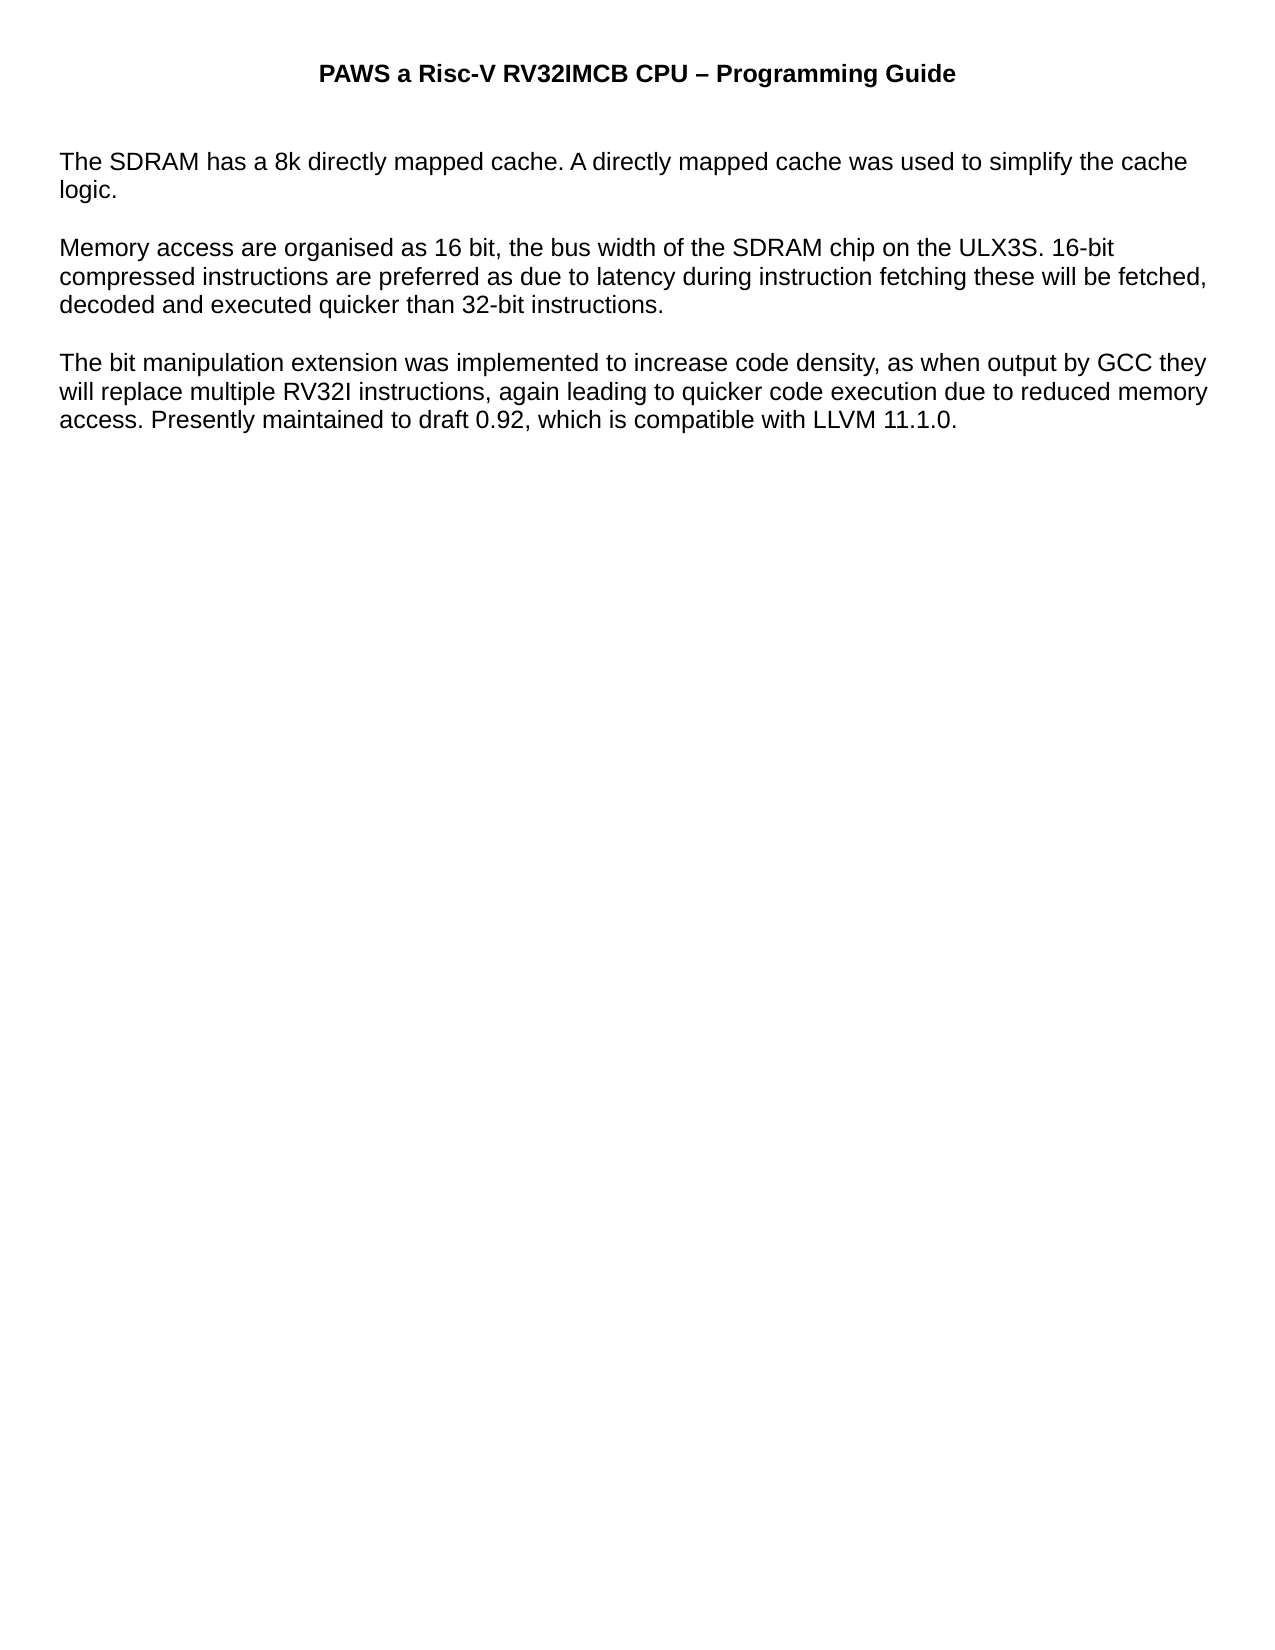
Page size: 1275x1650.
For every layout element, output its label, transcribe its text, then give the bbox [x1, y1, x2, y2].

text Memory access are organised as 16 bit, the bus width of the SDRAM chip on the ULX3S. 16-bit compressed instructions are preferred as due to latency during instruction fetching these will be fetched, decoded and executed quicker than 32-bit instructions. [59, 233, 1216, 319]
text The SDRAM has a 8k directly mapped cache. A directly mapped cache was used to simplify the cache logic. [59, 147, 1216, 204]
text The bit manipulation extension was implemented to increase code density, as when output by GCC they will replace multiple RV32I instructions, again leading to quicker code execution due to reduced memory access. Presently maintained to draft 0.92, which is compatible with LLVM 11.1.0. [59, 348, 1216, 434]
